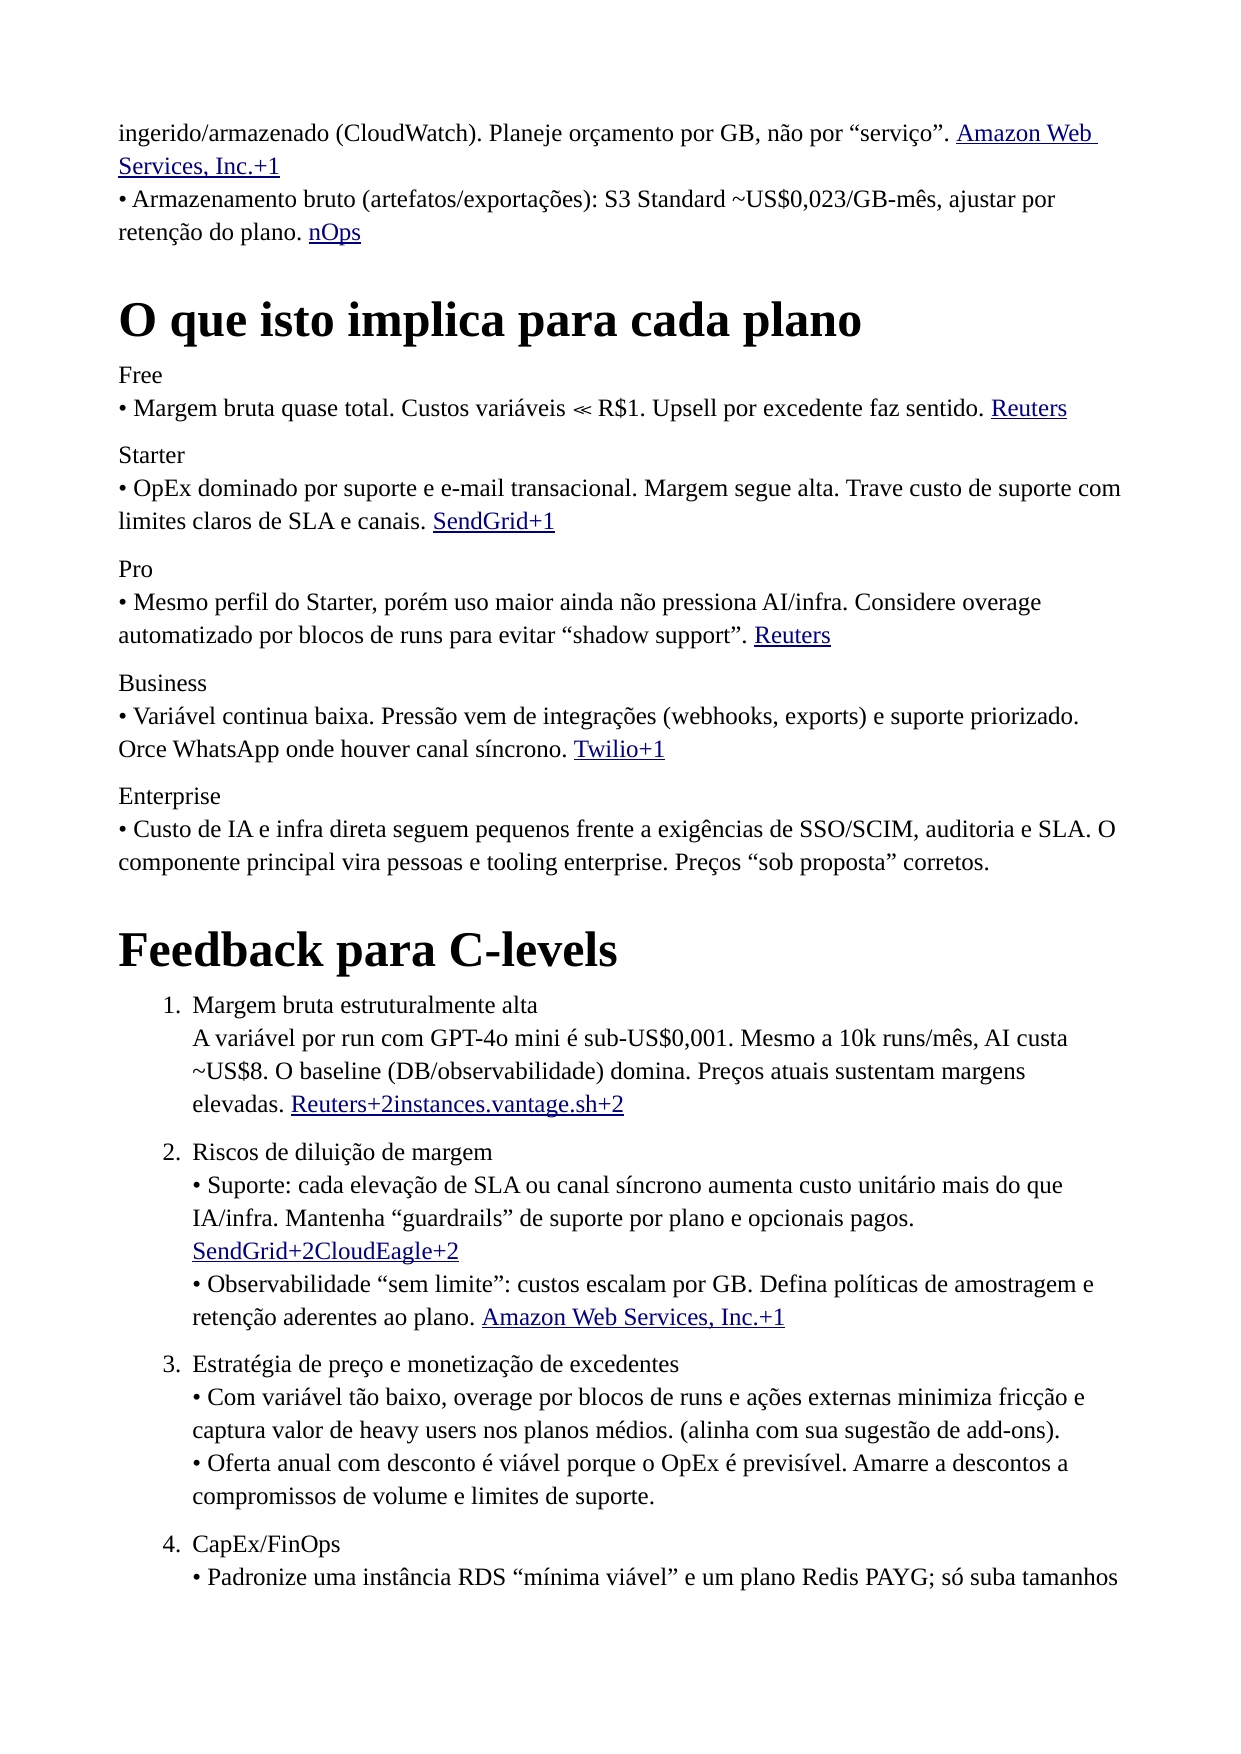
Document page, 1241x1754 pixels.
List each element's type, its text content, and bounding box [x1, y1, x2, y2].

subtitle Feedback para C-levels [118, 920, 1122, 977]
text Pro • Mesmo perfil do Starter, porém uso maior ainda não pressiona AI/infra. Considere overage automatizado por blocos de runs para evitar “shadow support”. Reuters [118, 554, 1122, 649]
subtitle O que isto implica para cada plano [118, 290, 1122, 347]
text Business • Variável continua baixa. Pressão vem de integrações (webhooks, exports) e suporte priorizado. Orce WhatsApp onde houver canal síncrono. Twilio+1 [118, 668, 1122, 762]
text ingerido/armazenado (CloudWatch). Planeje orçamento por GB, não por “serviço”. Amazon Web Services, Inc.+1 • Armazenamento bruto (artefatos/exportações): S3 Standard ~US$0,023/GB-mês, ajustar por retenção do plano. nOps [118, 118, 1122, 246]
text Starter • OpEx dominado por suporte e e-mail transacional. Margem segue alta. Trave custo de suporte com limites claros de SLA e canais. SendGrid+1 [118, 440, 1122, 535]
text Free • Margem bruta quase total. Custos variáveis ≪ R$1. Upsell por excedente faz sentido. Reuters [118, 360, 1122, 422]
list Riscos de diluição de margem • Suporte: cada elevação de SLA ou canal síncrono aumenta custo unitário mais do que IA/infra. Mantenha “guardrails” de suporte por plano e opcionais pagos. SendGrid+2CloudEagle+2 • Observabilidade “sem limite”: custos escalam por GB. Defina políticas de amostragem e retenção aderentes ao plano. Amazon Web Services, Inc.+1 [162, 1137, 1122, 1331]
text Enterprise • Custo de IA e infra direta seguem pequenos frente a exigências de SSO/SCIM, auditoria e SLA. O componente principal vira pessoas e tooling enterprise. Preços “sob proposta” corretos. [118, 781, 1122, 876]
list Margem bruta estruturalmente alta A variável por run com GPT-4o mini é sub-US$0,001. Mesmo a 10k runs/mês, AI custa ~US$8. O baseline (DB/observabilidade) domina. Preços atuais sustentam margens elevadas. Reuters+2instances.vantage.sh+2 [162, 990, 1122, 1118]
list CapEx/FinOps • Padronize uma instância RDS “mínima viável” e um plano Redis PAYG; só suba tamanhos [162, 1529, 1122, 1591]
list Estratégia de preço e monetização de excedentes • Com variável tão baixo, overage por blocos de runs e ações externas minimiza fricção e captura valor de heavy users nos planos médios. (alinha com sua sugestão de add-ons). • Oferta anual com desconto é viável porque o OpEx é previsível. Amarre a descontos a compromissos de volume e limites de suporte. [162, 1349, 1122, 1510]
